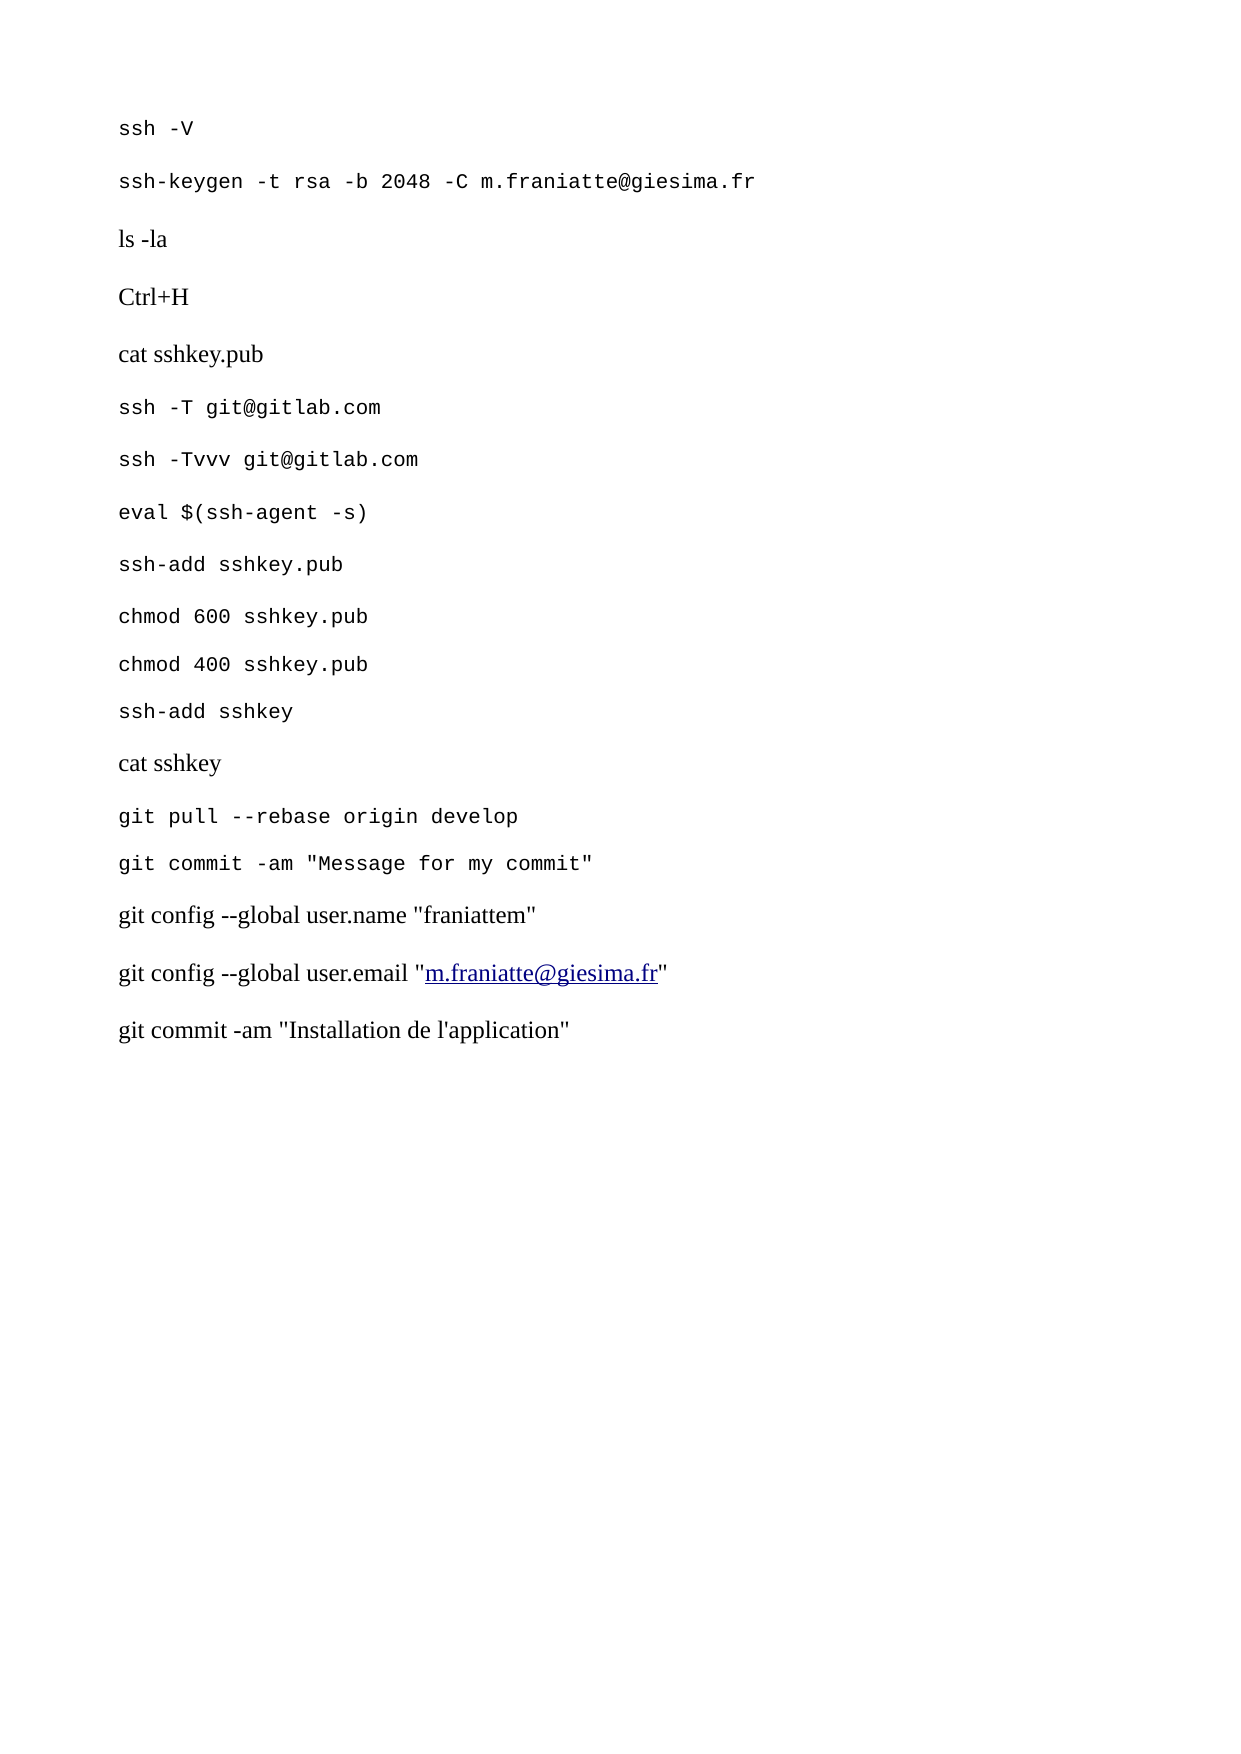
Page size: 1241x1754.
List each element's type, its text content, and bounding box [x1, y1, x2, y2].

text ssh-add sshkey.pub [118, 554, 1122, 578]
text git config --global user.name "franiattem" [118, 900, 1122, 929]
text cat sshkey [118, 748, 1122, 777]
text ssh-add sshkey [118, 701, 1122, 725]
text ls -la [118, 224, 1122, 253]
text eval $(ssh-agent -s) [118, 502, 1122, 525]
text git pull --rebase origin develop [118, 806, 1122, 829]
text ssh -Tvvv git@gitlab.com [118, 449, 1122, 473]
text git config --global user.email "m.franiatte@giesima.fr" [118, 958, 1122, 987]
text chmod 400 sshkey.pub [118, 654, 1122, 677]
text chmod 600 sshkey.pub [118, 606, 1122, 630]
text ssh-keygen -t rsa -b 2048 -C m.franiatte@giesima.fr [118, 171, 1122, 195]
text cat sshkey.pub [118, 339, 1122, 368]
text ssh -T git@gitlab.com [118, 397, 1122, 421]
text Ctrl+H [118, 282, 1122, 311]
text git commit -am "Message for my commit" [118, 853, 1122, 877]
text git commit -am "Installation de l'application" [118, 1015, 1122, 1044]
text ssh -V [118, 118, 1122, 142]
